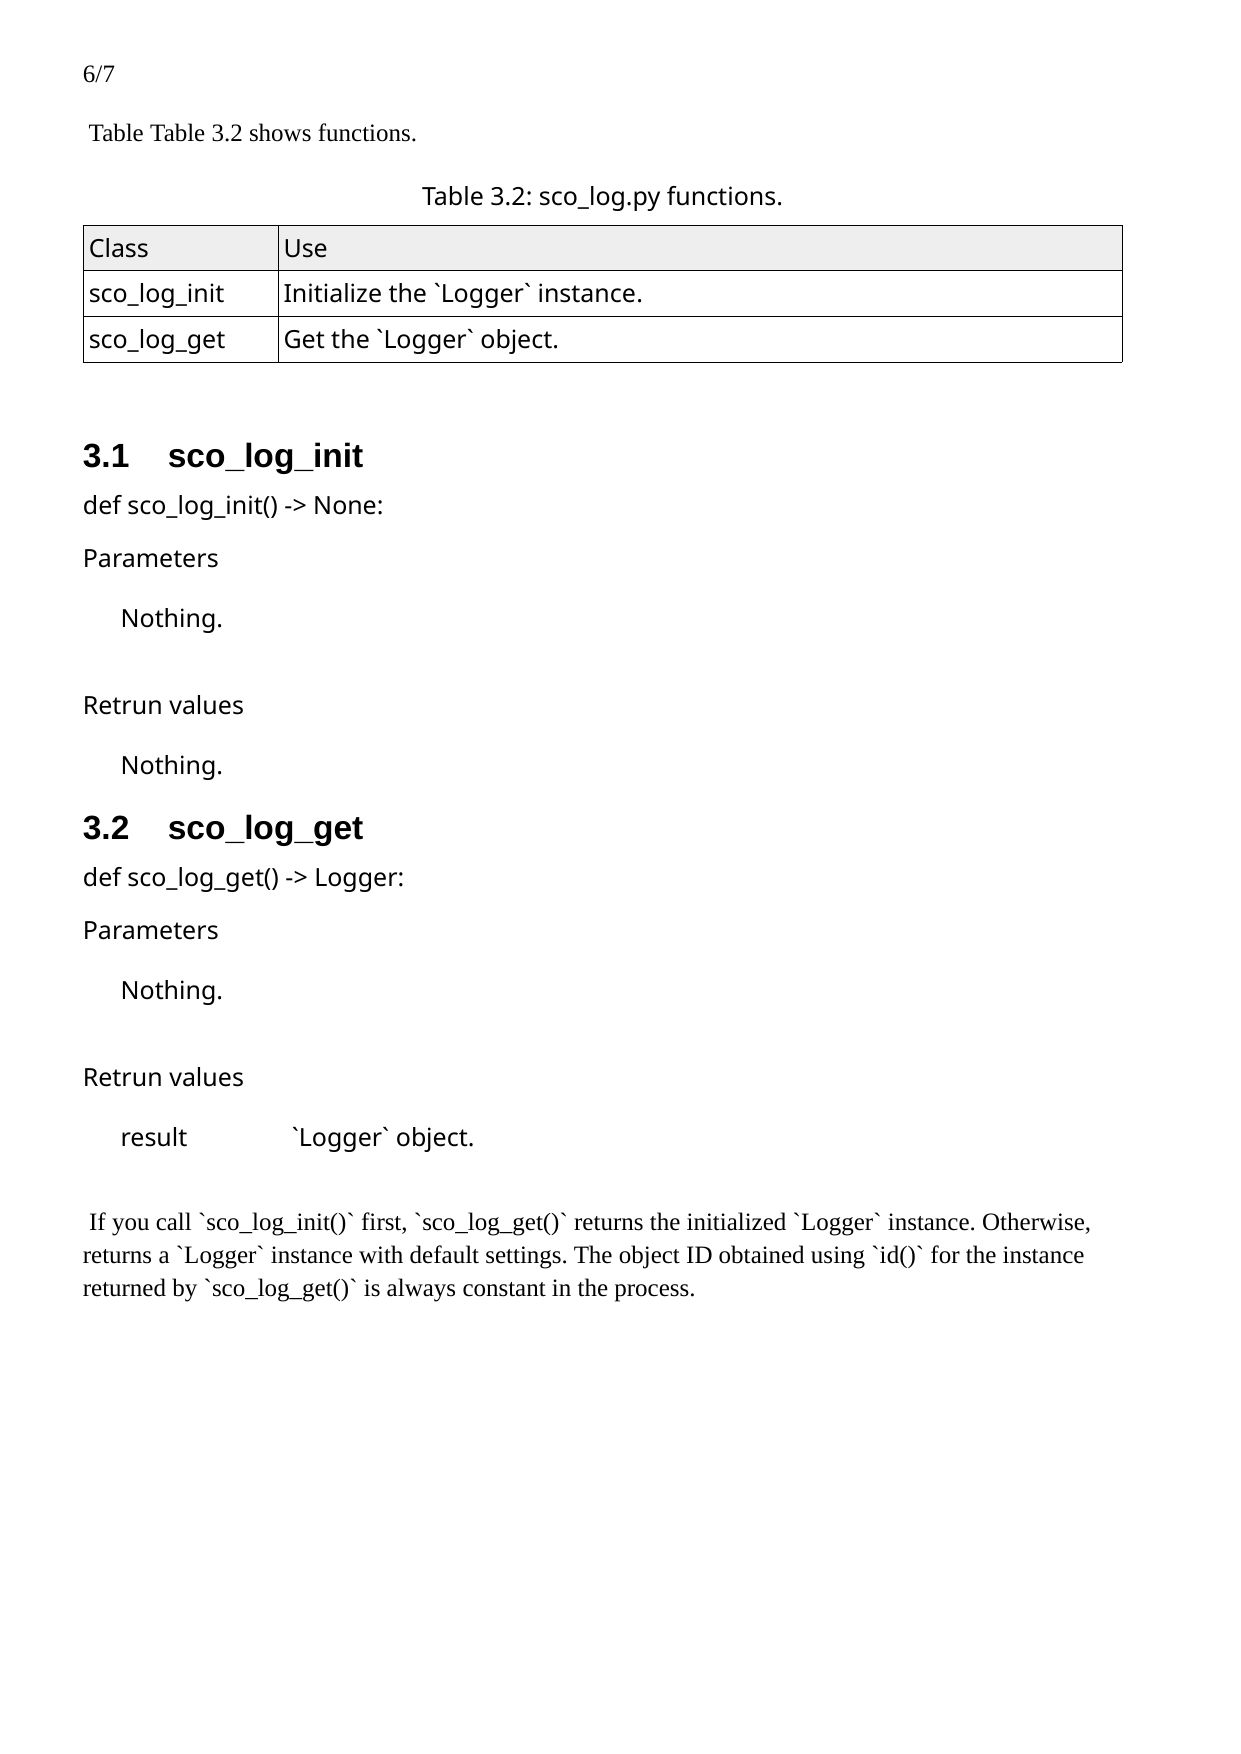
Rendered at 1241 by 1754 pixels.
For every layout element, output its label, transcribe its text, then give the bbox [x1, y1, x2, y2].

text Table 3.2: sco_log.py functions. [83, 178, 1122, 212]
table_cell Get the `Logger` object. [279, 317, 1122, 362]
table_cell Initialize the `Logger` instance. [279, 271, 1122, 316]
table_cell sco_log_init [84, 271, 278, 316]
subtitle sco_log_get [83, 808, 1122, 847]
table_header Use [279, 226, 1122, 270]
table_header [286, 595, 1123, 640]
text If you call `sco_log_init()` first, `sco_log_get()` returns the initialized `Logger` instance. Otherwise, returns a `Logger` instance with default settings. The object ID obtained using `id()` for the instance returned by `sco_log_get()` is always constant in the process. [83, 1207, 1122, 1302]
table_header Nothing. [115, 967, 286, 1012]
subtitle sco_log_init [83, 436, 1122, 475]
table_header Class [84, 226, 278, 270]
table_header [286, 742, 1123, 787]
text Retrun values [83, 688, 1122, 722]
text def sco_log_get() -> Logger: [83, 859, 1122, 893]
text Parameters [83, 913, 1122, 947]
text Retrun values [83, 1060, 1122, 1094]
table_header result [115, 1114, 286, 1159]
text Table 3.2 shows functions. [83, 118, 1122, 147]
table_header `Logger` object. [286, 1114, 1123, 1159]
table_header Nothing. [115, 742, 286, 787]
table_cell sco_log_get [84, 317, 278, 362]
text Parameters [83, 541, 1122, 575]
text def sco_log_init() -> None: [83, 487, 1122, 521]
table_header Nothing. [115, 595, 286, 640]
table_header [286, 967, 1123, 1012]
